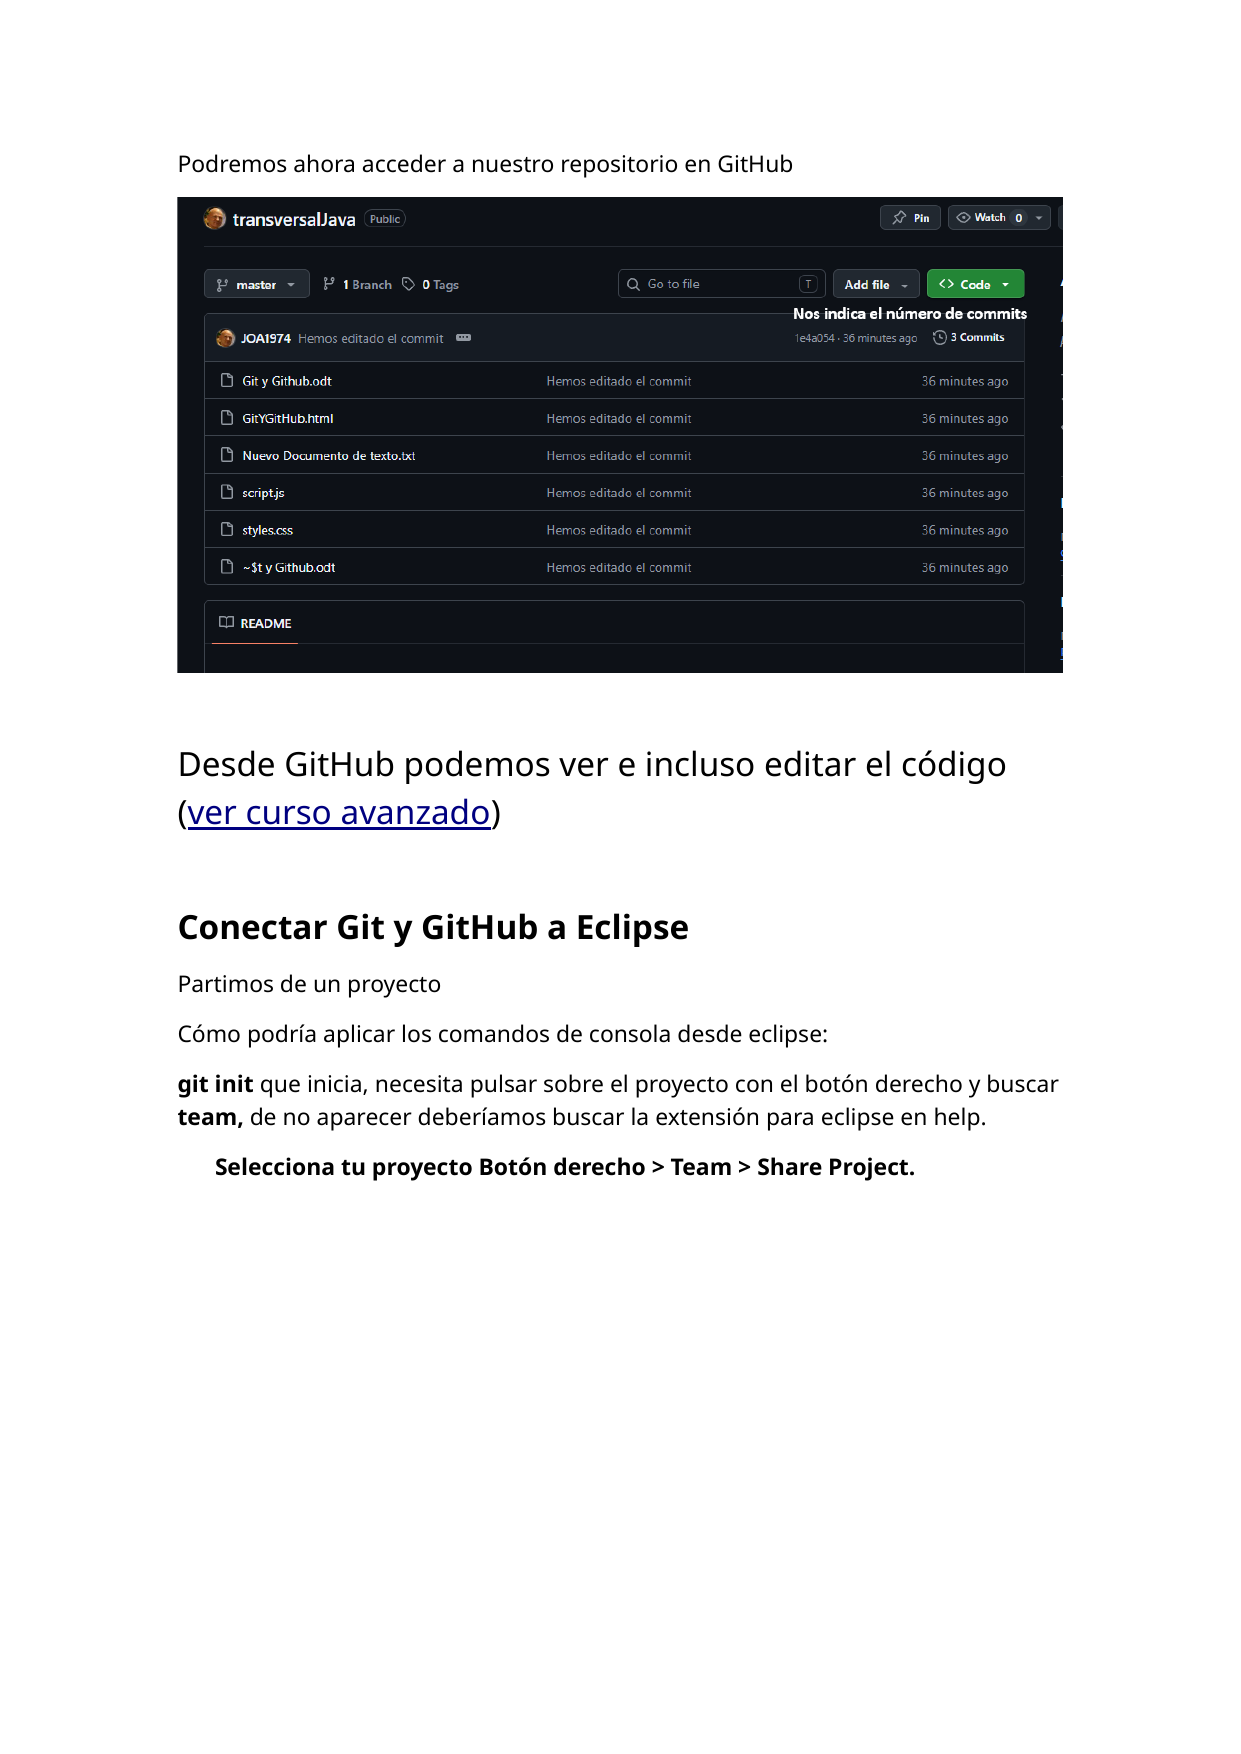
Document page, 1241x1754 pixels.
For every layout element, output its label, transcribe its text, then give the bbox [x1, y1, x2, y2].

text Conectar Git y GitHub a Eclipse [177, 903, 1063, 949]
text Cómo podría aplicar los comandos de consola desde eclipse: [177, 1018, 1063, 1049]
text git init que inicia, necesita pulsar sobre el proyecto con el botón derecho y buscar team, de no aparecer deberíamos buscar la extensión para eclipse en help. [177, 1068, 1063, 1132]
text Selecciona tu proyecto Botón derecho > Team > Share Project. [215, 1151, 1063, 1182]
text Partimos de un proyecto [177, 968, 1063, 999]
text Desde GitHub podemos ver e incluso editar el código (ver curso avanzado) [177, 741, 1063, 834]
text Podremos ahora acceder a nuestro repositorio en GitHub [177, 148, 1063, 179]
